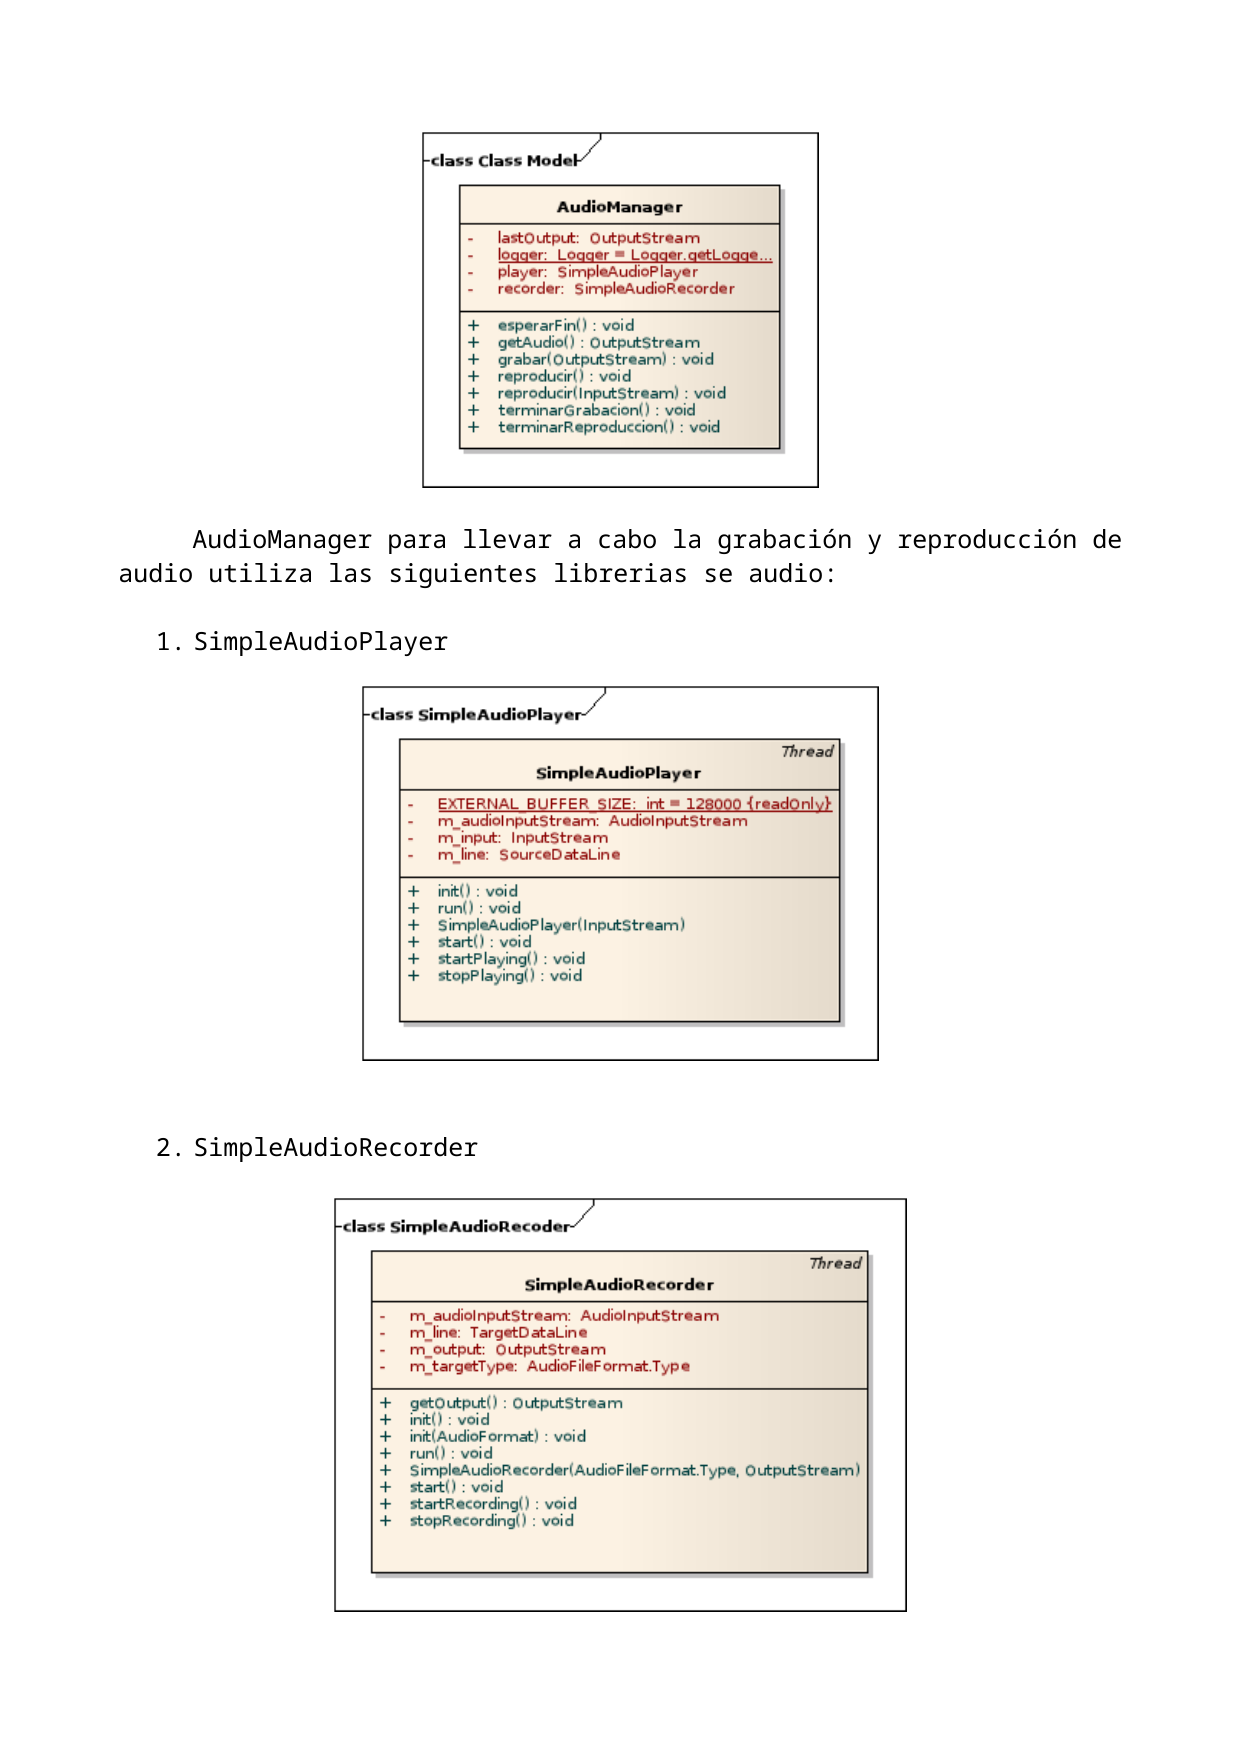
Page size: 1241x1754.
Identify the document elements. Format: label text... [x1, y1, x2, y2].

list SimpleAudioPlayer [156, 623, 1122, 657]
picture [333, 1197, 907, 1612]
picture [421, 132, 819, 488]
picture [361, 686, 879, 1061]
list SimpleAudioRecorder [156, 1129, 1122, 1163]
text AudioManager para llevar a cabo la grabación y reproducción de audio utiliza las siguientes librerias se audio: [118, 521, 1122, 589]
